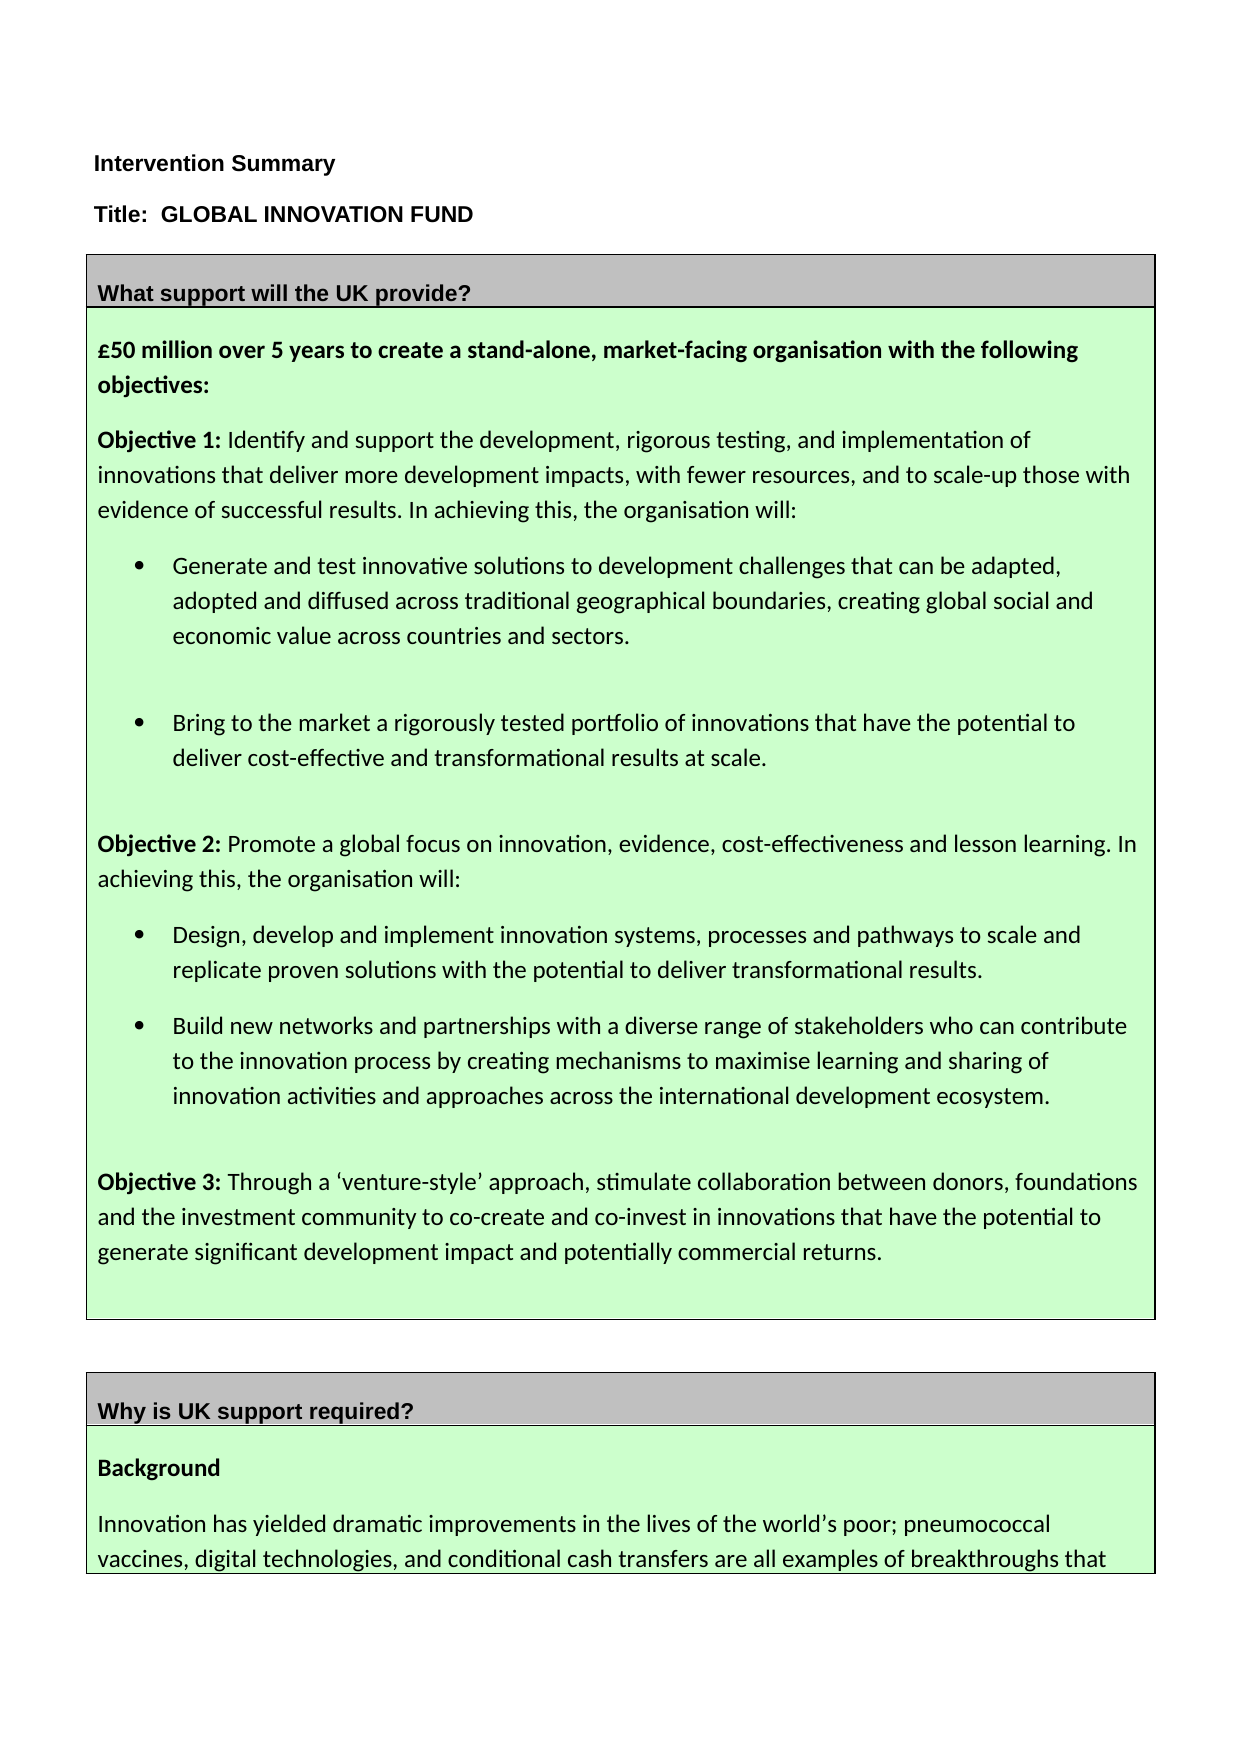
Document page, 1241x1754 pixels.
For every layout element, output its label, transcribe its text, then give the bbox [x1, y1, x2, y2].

table_header What support will the UK provide? [87, 255, 1154, 306]
text Intervention Summary [94, 150, 1053, 176]
table_cell Background Innovation has yielded dramatic improvements in the lives of the world’s poor; pneumococcal vaccines, digital technologies, and conditional cash transfers are all examples of breakthroughs that [87, 1426, 1154, 1573]
subtitle Title: GLOBAL INNOVATION FUND [94, 201, 1053, 228]
table_cell £50 million over 5 years to create a stand-alone, market-facing organisation with the following objectives: Objective 1: Identify and support the development, rigorous testing, and implementation of innovations that deliver more development impacts, with fewer resources, and to scale-up those with evidence of successful results. In achieving this, the organisation will: Generate and test innovative solutions to development challenges that can be adapted, adopted and diffused across traditional geographical boundaries, creating global social and economic value across countries and sectors. Bring to the market a rigorously tested portfolio of innovations that have the potential to deliver cost-effective and transformational results at scale. Objective 2: Promote a global focus on innovation, evidence, cost-effectiveness and lesson learning. In achieving this, the organisation will: Design, develop and implement innovation systems, processes and pathways to scale and replicate proven solutions with the potential to deliver transformational results. Build new networks and partnerships with a diverse range of stakeholders who can contribute to the innovation process by creating mechanisms to maximise learning and sharing of innovation activities and approaches across the international development ecosystem. Objective 3: Through a ‘venture-style’ approach, stimulate collaboration between donors, foundations and the investment community to co-create and co-invest in innovations that have the potential to generate significant development impact and potentially commercial returns. [87, 308, 1154, 1318]
table_header Why is UK support required? [87, 1373, 1154, 1424]
